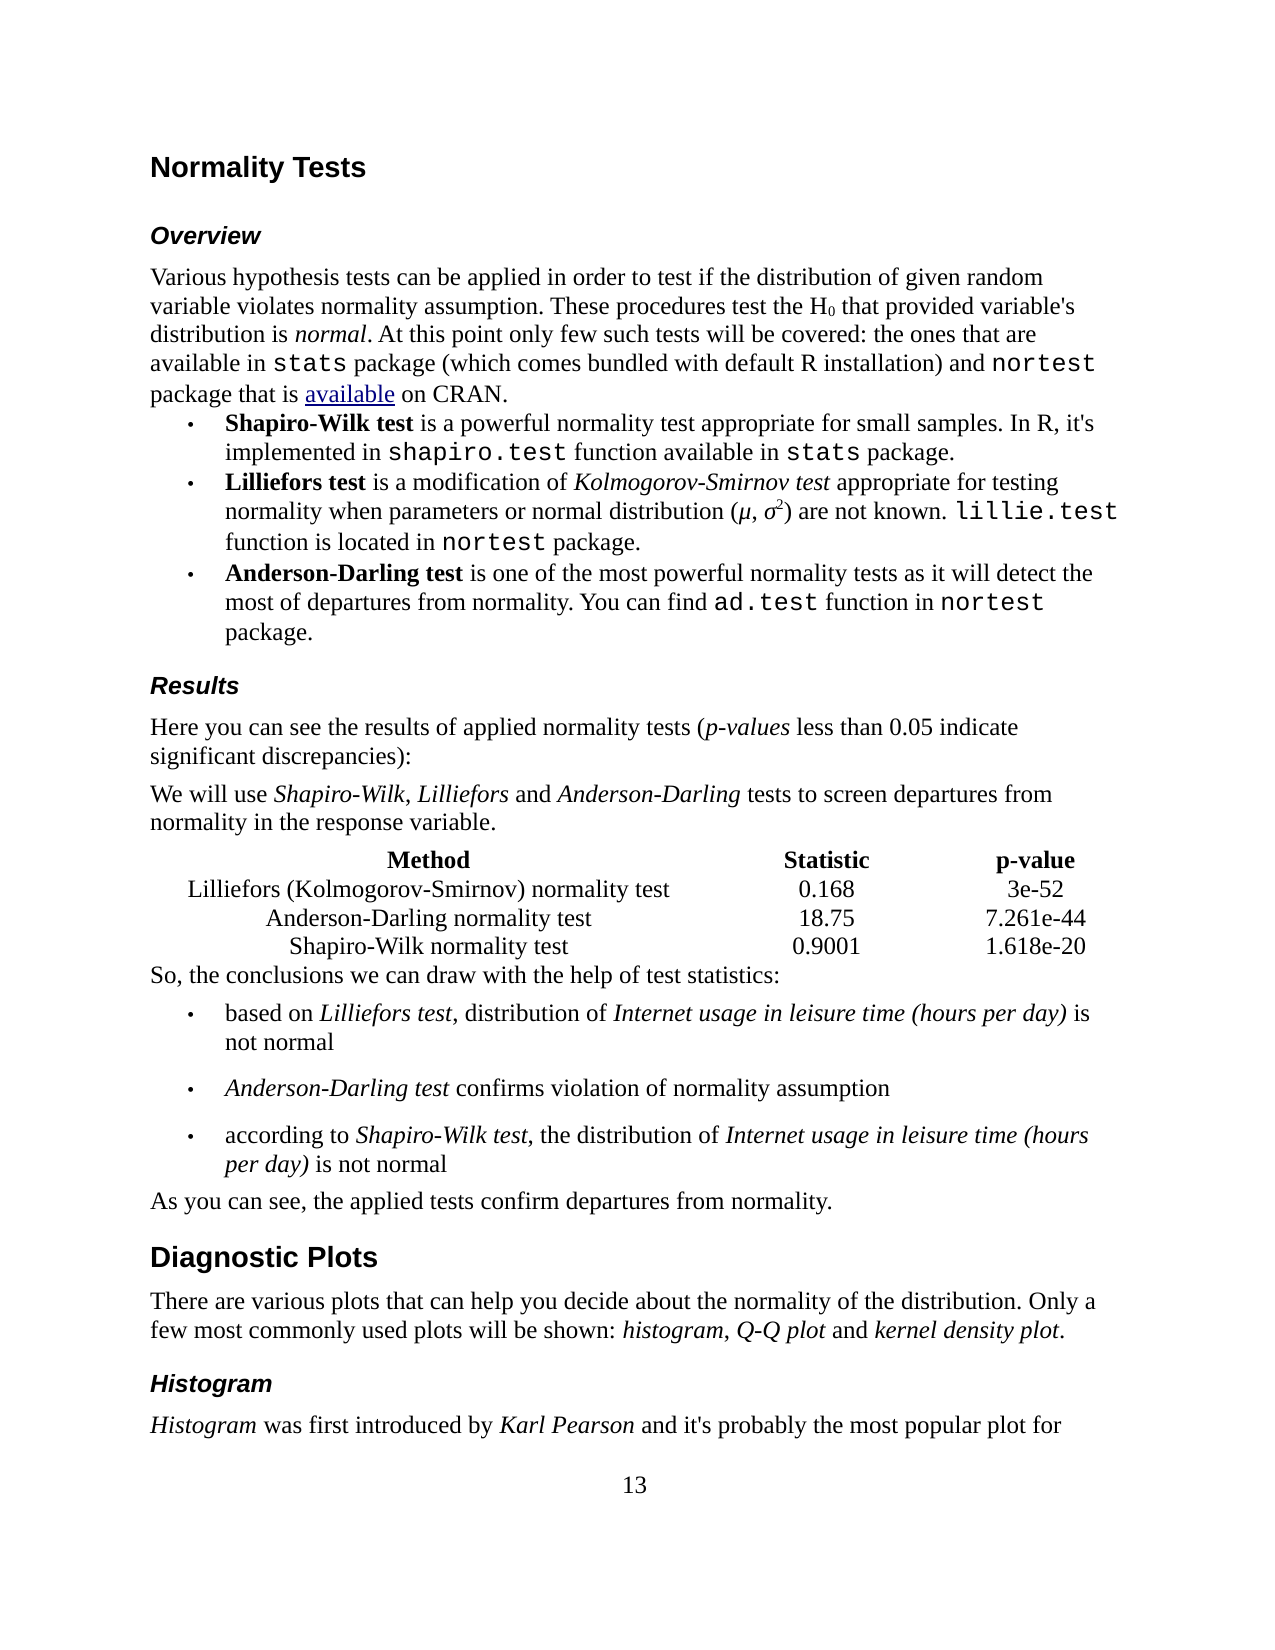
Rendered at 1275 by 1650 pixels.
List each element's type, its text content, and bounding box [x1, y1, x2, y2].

table_header p-value [946, 845, 1125, 874]
list Anderson-Darling test confirms violation of normality assumption [187, 1073, 1125, 1102]
list according to Shapiro-Wilk test, the distribution of Internet usage in leisure time (hours per day) is not normal [187, 1120, 1125, 1177]
table_cell 3e-52 [946, 874, 1125, 903]
subtitle Diagnostic Plots [150, 1240, 1125, 1274]
table_header Method [150, 845, 707, 874]
text Various hypothesis tests can be applied in order to test if the distribution of given random variable violates normality assumption. These procedures test the H0 that provided variable's distribution is normal. At this point only few such tests will be covered: the ones that are available in stats package (which comes bundled with default R installation) and nortest package that is available on CRAN. [150, 262, 1125, 408]
list Shapiro-Wilk test is a powerful normality test appropriate for small samples. In R, it's implemented in shapiro.test function available in stats package. [187, 408, 1125, 467]
subtitle Results [150, 671, 1125, 700]
text There are various plots that can help you decide about the normality of the distribution. Only a few most commonly used plots will be shown: histogram, Q-Q plot and kernel density plot. [150, 1286, 1125, 1344]
list based on Lilliefors test, distribution of Internet usage in leisure time (hours per day) is not normal [187, 998, 1125, 1055]
list Anderson-Darling test is one of the most powerful normality tests as it will detect the most of departures from normality. You can find ad.test function in nortest package. [187, 558, 1125, 646]
table_cell 0.168 [707, 874, 946, 903]
text We will use Shapiro-Wilk, Lilliefors and Anderson-Darling tests to screen departures from normality in the response variable. [150, 779, 1125, 836]
subtitle Overview [150, 221, 1125, 249]
table_cell 7.261e-44 [946, 903, 1125, 931]
subtitle Histogram [150, 1369, 1125, 1397]
table_cell Anderson-Darling normality test [150, 903, 707, 931]
text Here you can see the results of applied normality tests (p-values less than 0.05 indicate significant discrepancies): [150, 712, 1125, 770]
table_cell Shapiro-Wilk normality test [150, 931, 707, 960]
list Lilliefors test is a modification of Kolmogorov-Smirnov test appropriate for testing normality when parameters or normal distribution (μ, σ2) are not known. lillie.test function is located in nortest package. [187, 467, 1125, 558]
text Histogram was first introduced by Karl Pearson and it's probably the most popular plot for [150, 1410, 1125, 1438]
table_cell 18.75 [707, 903, 946, 931]
subtitle Normality Tests [150, 150, 1125, 183]
text So, the conclusions we can draw with the help of test statistics: [150, 960, 1125, 989]
table_cell 0.9001 [707, 931, 946, 960]
text As you can see, the applied tests confirm departures from normality. [150, 1186, 1125, 1215]
table_cell Lilliefors (Kolmogorov-Smirnov) normality test [150, 874, 707, 903]
table_cell 1.618e-20 [946, 931, 1125, 960]
table_header Statistic [707, 845, 946, 874]
